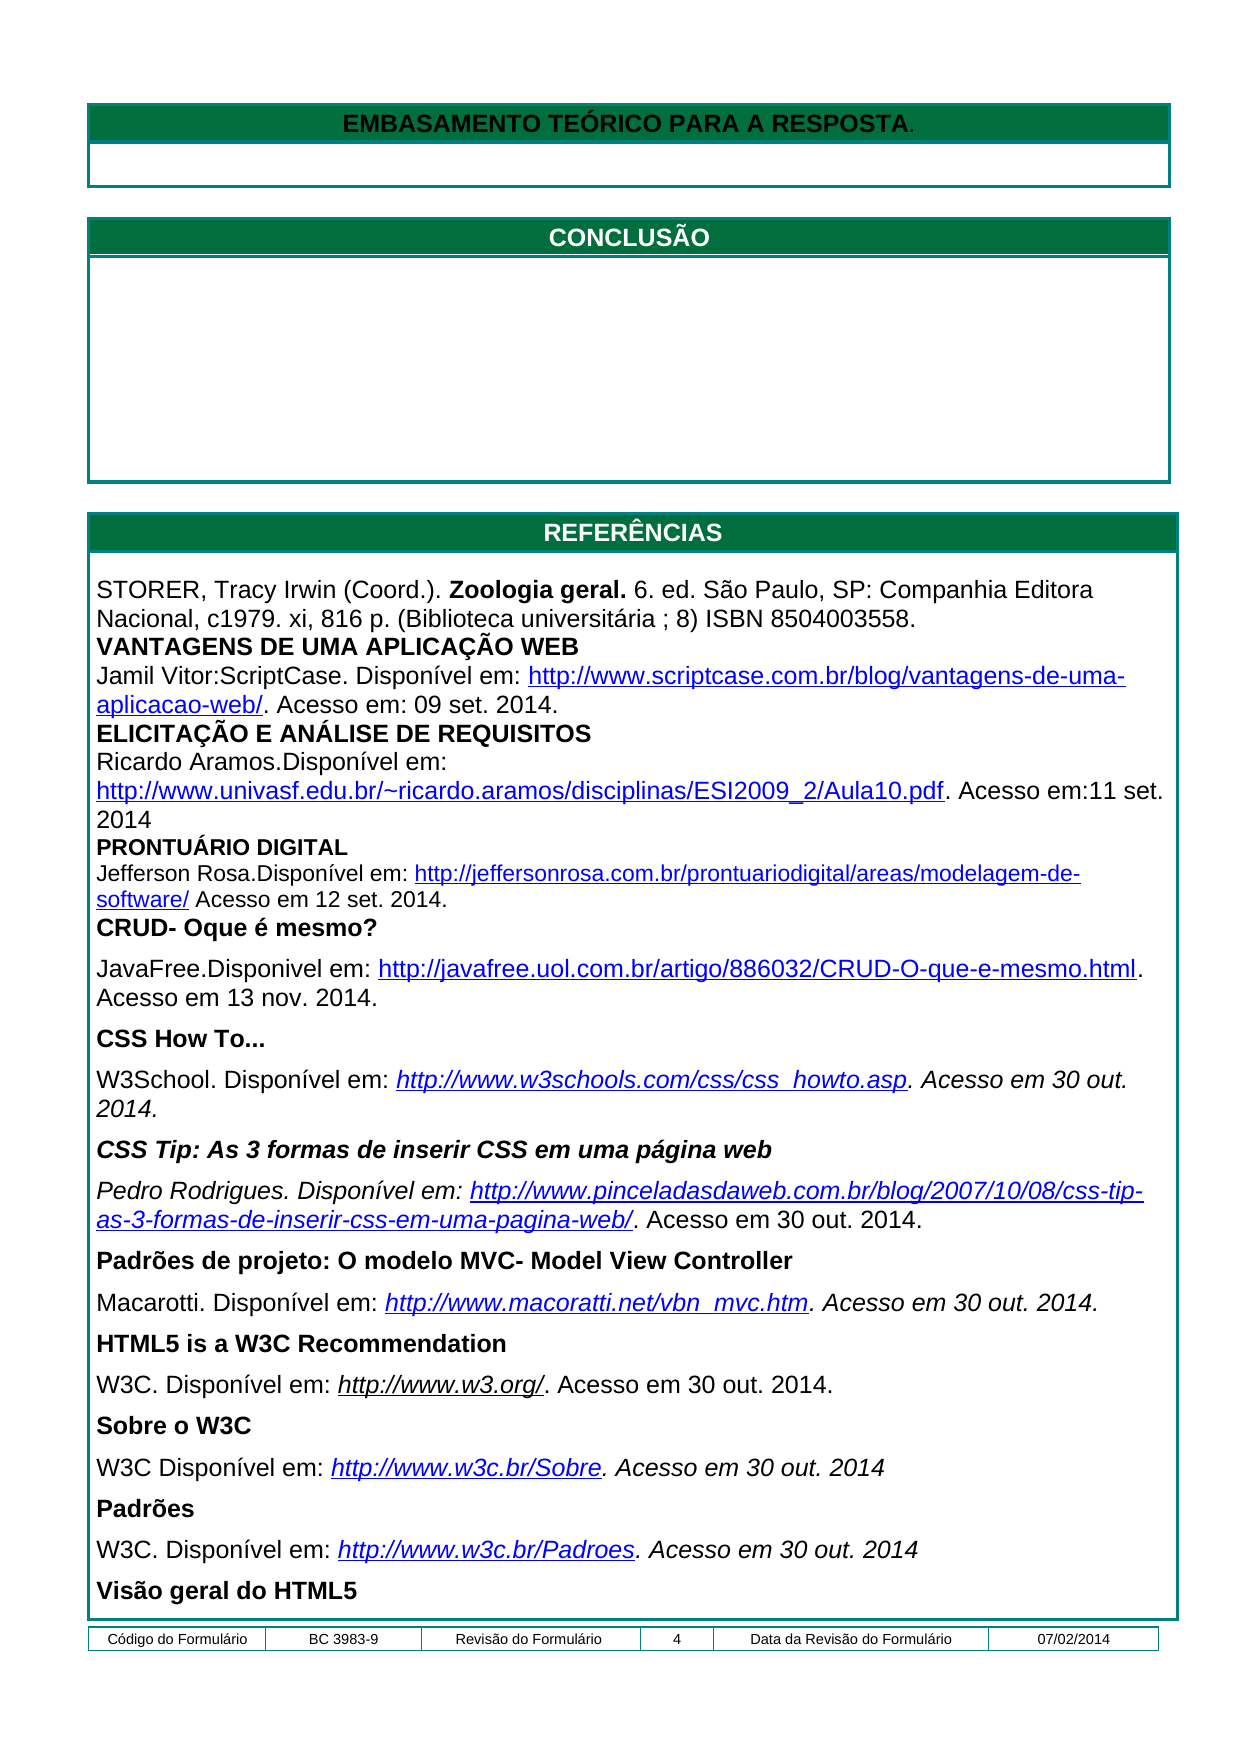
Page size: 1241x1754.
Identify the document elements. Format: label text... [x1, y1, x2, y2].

table_cell STORER, Tracy Irwin (Coord.). Zoologia geral. 6. ed. São Paulo, SP: Companhia Editora Nacional, c1979. xi, 816 p. (Biblioteca universitária ; 8) ISBN 8504003558. VANTAGENS DE UMA APLICAÇÃO WEB Jamil Vitor:ScriptCase. Disponível em: http://www.scriptcase.com.br/blog/vantagens-de-uma-aplicacao-web/. Acesso em: 09 set. 2014. ELICITAÇÃO E ANÁLISE DE REQUISITOS Ricardo Aramos.Disponível em: http://www.univasf.edu.br/~ricardo.aramos/disciplinas/ESI2009_2/Aula10.pdf. Acesso em:11 set. 2014 PRONTUÁRIO DIGITAL Jefferson Rosa.Disponível em: http://jeffersonrosa.com.br/prontuariodigital/areas/modelagem-de-software/ Acesso em 12 set. 2014. CRUD- Oque é mesmo? JavaFree.Disponivel em: http://javafree.uol.com.br/artigo/886032/CRUD-O-que-e-mesmo.html. Acesso em 13 nov. 2014. CSS How To... W3School. Disponível em: http://www.w3schools.com/css/css_howto.asp. Acesso em 30 out. 2014. CSS Tip: As 3 formas de inserir CSS em uma página web Pedro Rodrigues. Disponível em: http://www.pinceladasdaweb.com.br/blog/2007/10/08/css-tip-as-3-formas-de-inserir-css-em-uma-pagina-web/. Acesso em 30 out. 2014. Padrões de projeto: O modelo MVC- Model View Controller Macarotti. Disponível em: http://www.macoratti.net/vbn_mvc.htm. Acesso em 30 out. 2014. HTML5 is a W3C Recommendation W3C. Disponível em: http://www.w3.org/. Acesso em 30 out. 2014. Sobre o W3C W3C Disponível em: http://www.w3c.br/Sobre. Acesso em 30 out. 2014 Padrões W3C. Disponível em: http://www.w3c.br/Padroes. Acesso em 30 out. 2014 Visão geral do HTML5 [90, 553, 1176, 1618]
table_cell [90, 258, 1168, 480]
table_cell [90, 144, 1168, 185]
table_header REFERÊNCIAS [90, 515, 1176, 550]
table_header EMBASAMENTO TEÓRICO PARA A RESPOSTA. [90, 106, 1168, 140]
table_header CONCLUSÃO [90, 220, 1168, 254]
